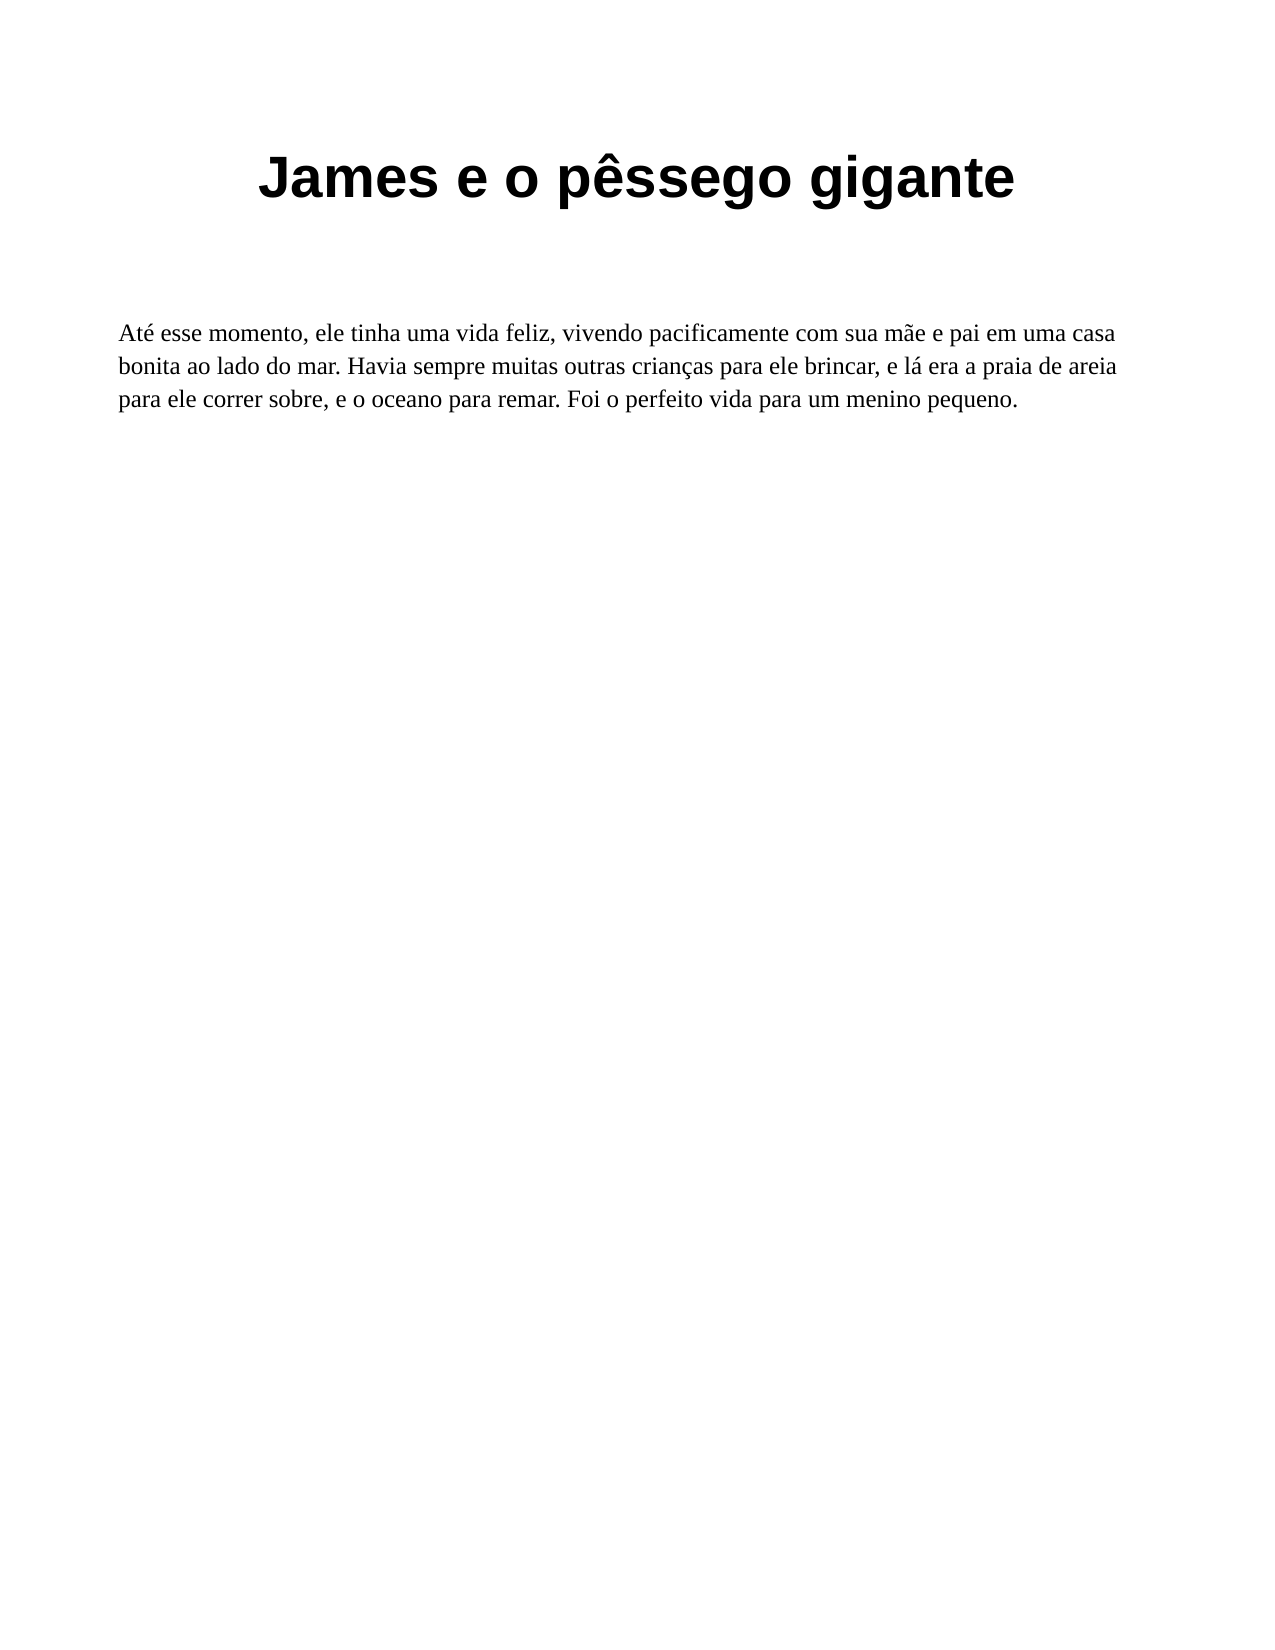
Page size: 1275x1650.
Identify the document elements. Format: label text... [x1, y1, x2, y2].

title James e o pêssego gigante [118, 143, 1157, 210]
text Até esse momento, ele tinha uma vida feliz, vivendo pacificamente com sua mãe e pai em uma casa bonita ao lado do mar. Havia sempre muitas outras crianças para ele brincar, e lá era a praia de areia para ele correr sobre, e o oceano para remar. Foi o perfeito vida para um menino pequeno. [118, 318, 1157, 413]
